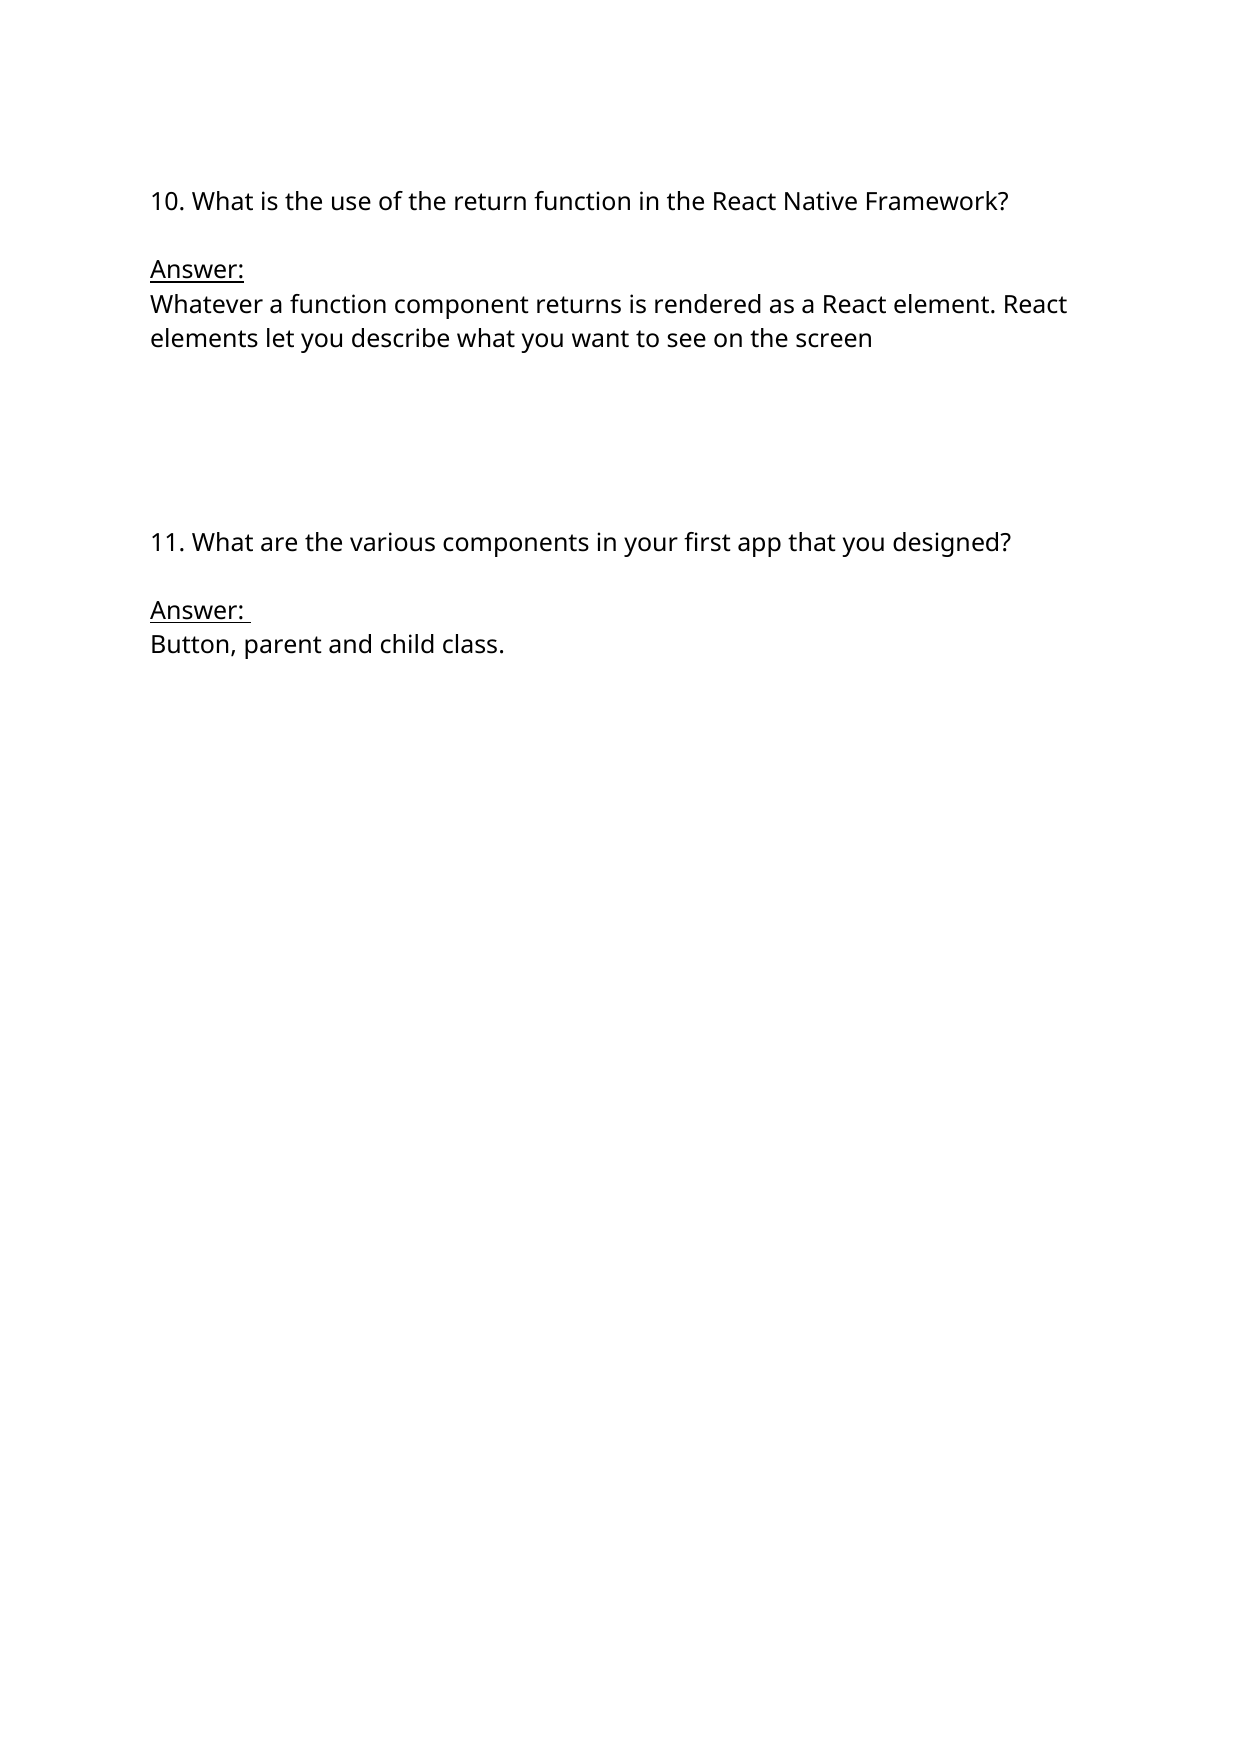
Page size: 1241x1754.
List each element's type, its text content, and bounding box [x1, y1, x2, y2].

text Answer: [150, 252, 1090, 286]
text Whatever a function component returns is rendered as a React element. React elements let you describe what you want to see on the screen [150, 286, 1090, 354]
text 10. What is the use of the return function in the React Native Framework? [150, 184, 1090, 218]
text Answer: [150, 593, 1090, 627]
text 11. What are the various components in your first app that you designed? [150, 525, 1090, 559]
text Button, parent and child class. [150, 627, 1090, 661]
